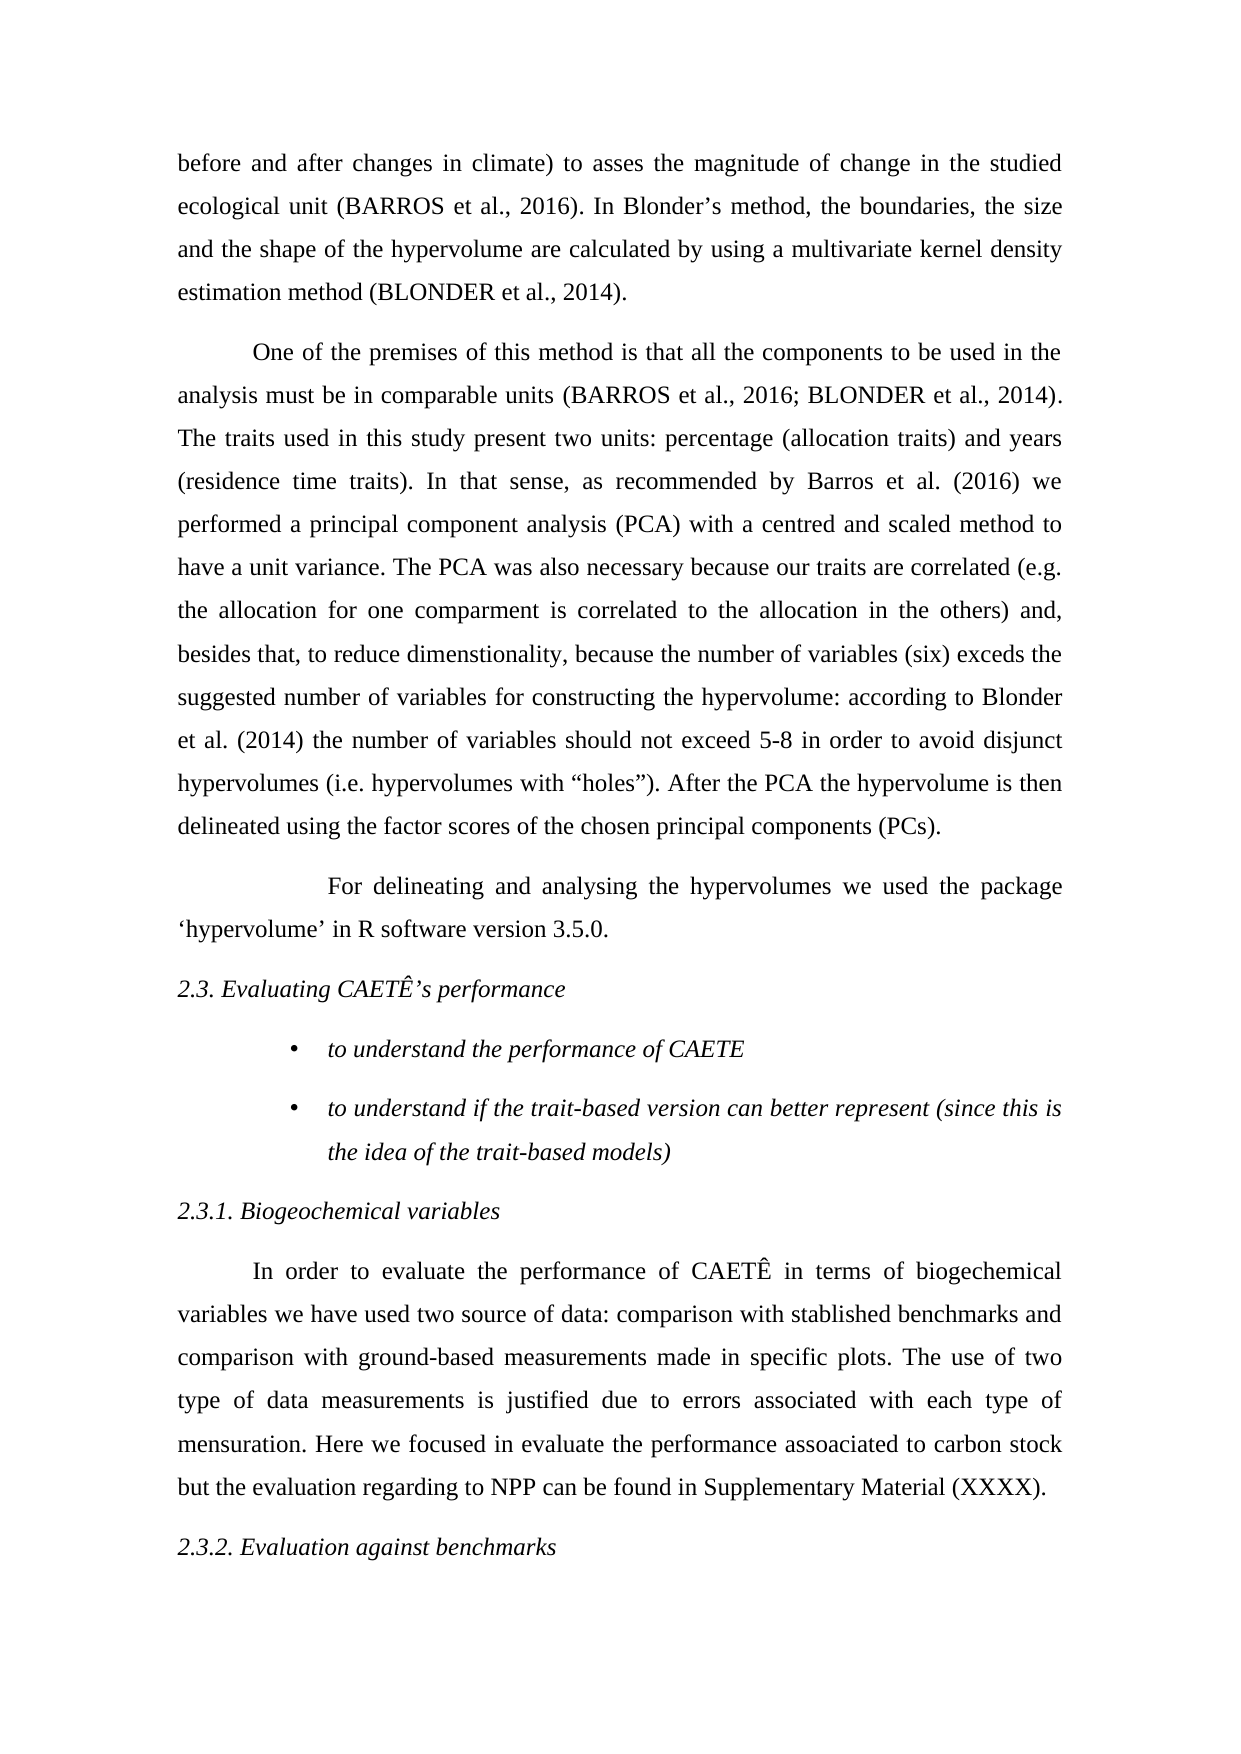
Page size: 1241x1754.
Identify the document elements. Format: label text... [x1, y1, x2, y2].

text One of the premises of this method is that all the components to be used in the analysis must be in comparable units (BARROS et al., 2016; BLONDER et al., 2014)⁠. The traits used in this study present two units: percentage (allocation traits) and years (residence time traits). In that sense, as recommended by Barros et al. (2016) we performed a principal component analysis (PCA) with a centred and scaled method to have a unit variance. The PCA was also necessary because our traits are correlated (e.g. the allocation for one comparment is correlated to the allocation in the others) and, besides that, to reduce dimenstionality, because the number of variables (six) exceds the suggested number of variables for constructing the hypervolume: according to Blonder et al. (2014) the number of variables should not exceed 5-8 in order to avoid disjunct hypervolumes (i.e. hypervolumes with “holes”). After the PCA the hypervolume is then delineated using the factor scores of the chosen principal components (PCs). [177, 337, 1063, 840]
list to understand the performance of CAETE [290, 1034, 1063, 1062]
text 2.3.2. Evaluation against benchmarks [177, 1532, 1063, 1560]
text 2.3. Evaluating CAETÊ’s performance [177, 974, 1063, 1003]
text 2.3.1. Biogeochemical variables [177, 1196, 1063, 1225]
text In order to evaluate the performance of CAETÊ in terms of biogechemical variables we have used two source of data: comparison with stablished benchmarks and comparison with ground-based measurements made in specific plots. The use of two type of data measurements is justified due to errors associated with each type of mensuration. Here we focused in evaluate the performance assoaciated to carbon stock but the evaluation regarding to NPP can be found in Supplementary Material (XXXX). [177, 1256, 1063, 1501]
text For delineating and analysing the hypervolumes we used the package ‘hypervolume’ in R software version 3.5.0. [177, 871, 1063, 943]
list to understand if the trait-based version can better represent (since this is the idea of the trait-based models) [290, 1093, 1063, 1165]
text before and after changes in climate) to asses the magnitude of change in the studied ecological unit (BARROS et al., 2016)⁠. In Blonder’s method, the boundaries, the size and the shape of the hypervolume are calculated by using a multivariate kernel density estimation method (BLONDER et al., 2014). [177, 148, 1063, 306]
